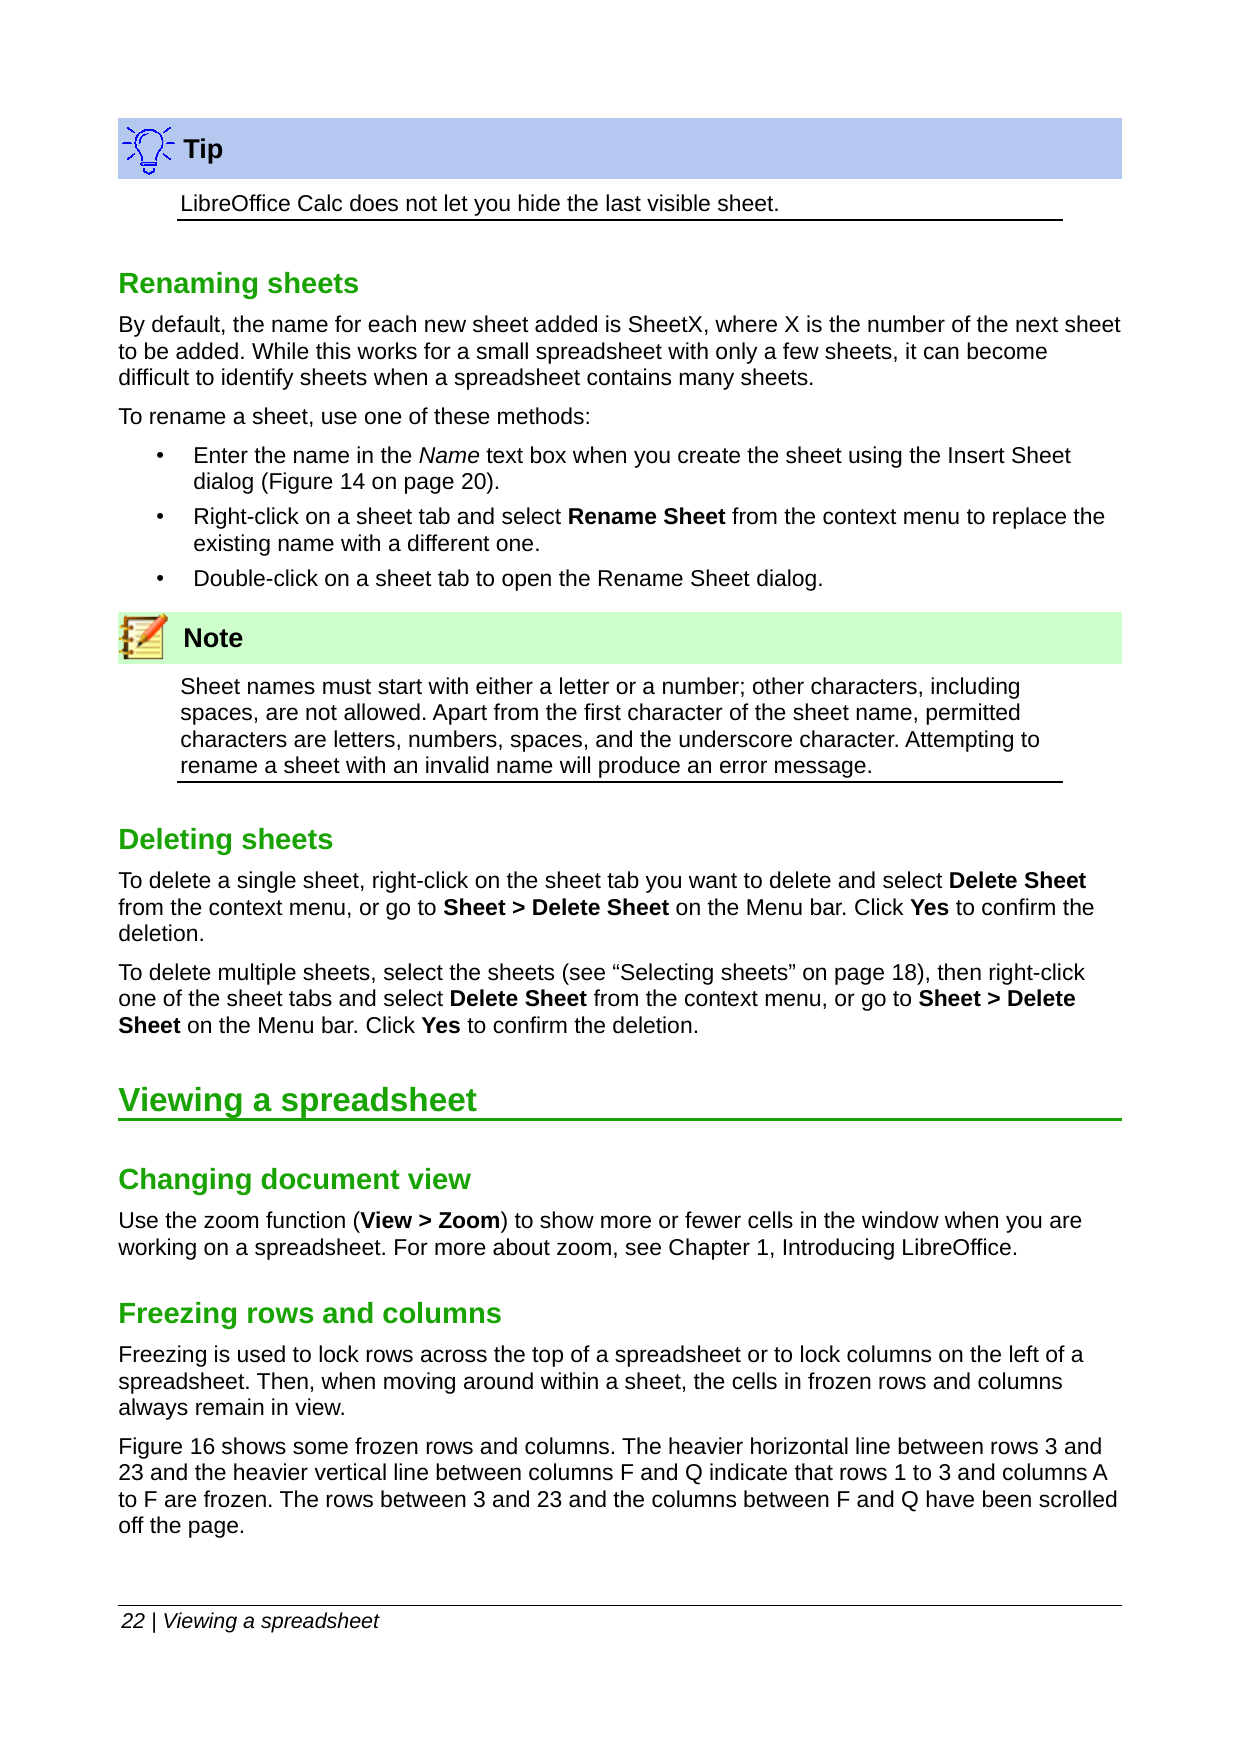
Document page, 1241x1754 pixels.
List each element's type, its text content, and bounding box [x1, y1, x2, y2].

subtitle Changing document view [118, 1162, 1122, 1195]
text To delete multiple sheets, select the sheets (see “Selecting sheets” on page 18), then right-click one of the sheet tabs and select Delete Sheet from the context menu, or go to Sheet > Delete Sheet on the Menu bar. Click Yes to confirm the deletion. [118, 959, 1122, 1038]
text Use the zoom function (View > Zoom) to show more or fewer cells in the window when you are working on a spreadsheet. For more about zoom, see Chapter 1, Introducing LibreOffice. [118, 1207, 1122, 1260]
subtitle Note [118, 612, 1122, 664]
subtitle Tip [118, 118, 1122, 179]
picture [119, 612, 170, 663]
subtitle Viewing a spreadsheet [118, 1080, 1122, 1118]
list Enter the name in the Name text box when you create the sheet using the Insert Sheet dialog (Figure 14 on page 20). [156, 442, 1122, 494]
text Freezing is used to lock rows across the top of a spreadsheet or to lock columns on the left of a spreadsheet. Then, when moving around within a sheet, the cells in frozen rows and columns always remain in view. [118, 1341, 1122, 1420]
subtitle Deleting sheets [118, 822, 1122, 856]
list To rename a sheet, use one of these methods: [118, 403, 1122, 429]
subtitle Renaming sheets [118, 266, 1122, 299]
text By default, the name for each new sheet added is SheetX, where X is the number of the next sheet to be added. While this works for a small spreadsheet with only a few sheets, it can become difficult to identify sheets when a spreadsheet contains many sheets. [118, 311, 1122, 390]
text To delete a single sheet, right-click on the sheet tab you want to delete and select Delete Sheet from the context menu, or go to Sheet > Delete Sheet on the Menu bar. Click Yes to confirm the deletion. [118, 867, 1122, 946]
list Double-click on a sheet tab to open the Rename Sheet dialog. [156, 565, 1122, 591]
text LibreOffice Calc does not let you hide the last visible sheet. [177, 187, 1063, 219]
text Figure 16 shows some frozen rows and columns. The heavier horizontal line between rows 3 and 23 and the heavier vertical line between columns F and Q indicate that rows 1 to 3 and columns A to F are frozen. The rows between 3 and 23 and the columns between F and Q have been scrolled off the page. [118, 1433, 1122, 1538]
subtitle Freezing rows and columns [118, 1296, 1122, 1329]
text Sheet names must start with either a letter or a number; other characters, including spaces, are not allowed. Apart from the first character of the sheet name, permitted characters are letters, numbers, spaces, and the underscore character. Attempting to rename a sheet with an invalid name will produce an error message. [177, 670, 1063, 781]
list Right-click on a sheet tab and select Rename Sheet from the context menu to replace the existing name with a different one. [156, 503, 1122, 556]
picture [119, 119, 179, 179]
